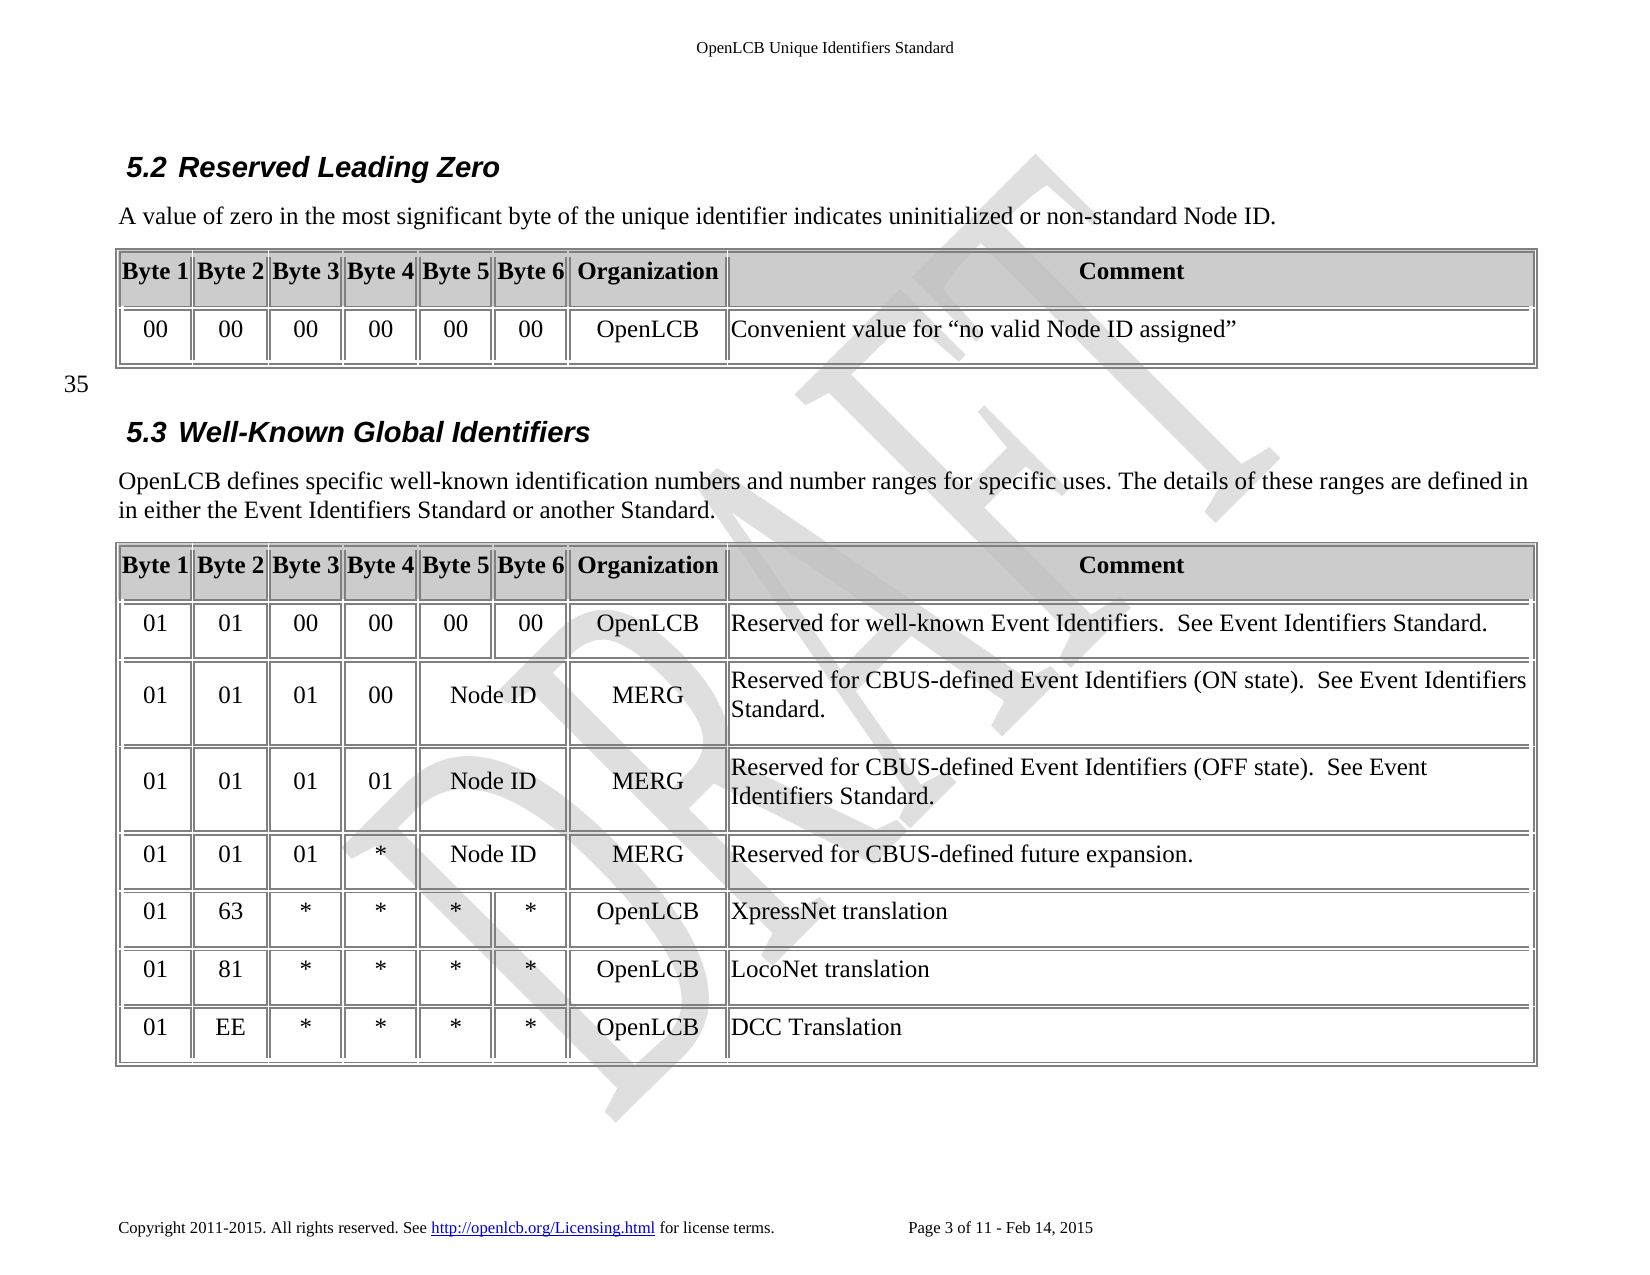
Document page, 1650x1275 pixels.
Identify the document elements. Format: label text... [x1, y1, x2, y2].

table_cell Convenient value for “no valid Node ID assigned” [864, 311, 1099, 363]
table_cell * [271, 951, 340, 1004]
text OpenLCB defines specific well-known identification numbers and number ranges for specific uses. The details of these ranges are defined in in either the Event Identifiers Standard or another Standard. [118, 466, 959, 524]
text A value of zero in the most significant byte of the unique identifier indicates uninitialized or non-standard Node ID. [118, 201, 987, 230]
table_cell [571, 844, 615, 888]
table_cell Reserved for CBUS-defined Event Identifiers (ON state). See Event Identifiers Standard. [857, 657, 1535, 744]
table_cell Node ID [421, 749, 565, 796]
table_cell Reserved for well-known Event Identifiers. See Event Identifiers Standard. [797, 605, 887, 657]
table_header Byte 5 [418, 250, 493, 306]
table_cell 00 [493, 306, 568, 363]
table_cell 00 [496, 605, 565, 657]
table_cell 00 [346, 663, 415, 744]
table_header Byte 3 [269, 543, 343, 599]
table_header Byte 4 [343, 250, 418, 306]
table_cell MERG [690, 785, 725, 830]
table_cell Node ID [421, 790, 554, 830]
table_header Organization [568, 543, 727, 599]
table_cell * [346, 951, 415, 1004]
text A value of zero in the most significant byte of the unique identifier indicates uninitialized or non-standard Node ID. [1003, 201, 1532, 230]
table_cell OpenLCB [663, 893, 725, 946]
table_cell EE [193, 1009, 268, 1062]
table_cell MERG [571, 749, 668, 830]
table_cell 00 [269, 306, 343, 363]
table_cell XpressNet translation [771, 888, 1535, 946]
table_cell * [522, 951, 565, 994]
table_header Byte 1 [121, 547, 192, 599]
table_cell [407, 836, 415, 844]
table_cell * [421, 951, 490, 1004]
table_cell 00 [193, 311, 268, 363]
table_cell DCC Translation [728, 1004, 1535, 1062]
table_cell Reserved for CBUS-defined future expansion. [730, 830, 1535, 888]
table_cell MERG [630, 749, 702, 789]
table_header Byte 4 [343, 543, 418, 599]
subtitle [893, 415, 1006, 449]
subtitle Well-Known Global Identifiers [118, 415, 884, 449]
table_header Comment [1025, 547, 1533, 599]
table_cell Reserved for well-known Event Identifiers. See Event Identifiers Standard. [1083, 599, 1535, 657]
table_header [728, 253, 939, 306]
table_cell 01 [195, 663, 266, 744]
table_header Byte 5 [418, 543, 493, 599]
subtitle [1194, 415, 1532, 449]
table_cell OpenLCB [568, 1040, 590, 1062]
table_cell * [346, 893, 415, 946]
table_cell * [493, 1004, 568, 1062]
table_cell 00 [346, 605, 415, 657]
table_cell 81 [195, 951, 266, 1004]
table_cell OpenLCB [699, 951, 725, 1004]
table_cell 01 [346, 749, 415, 830]
table_cell * [496, 893, 565, 946]
table_cell * [421, 893, 474, 946]
table_cell Reserved for CBUS-defined Event Identifiers (ON state). See Event Identifiers Standard. [730, 663, 872, 744]
table_cell OpenLCB [580, 1009, 680, 1062]
table_header Organization [568, 250, 727, 306]
table_header [944, 253, 1042, 306]
table_cell 01 [118, 1004, 192, 1062]
table_cell 00 [118, 306, 192, 363]
table_header Byte 2 [193, 253, 268, 306]
table_cell 01 [271, 663, 340, 744]
table_cell OpenLCB [571, 951, 681, 1004]
table_cell * [343, 1004, 418, 1062]
table_cell MERG [571, 663, 703, 744]
table_cell Reserved for CBUS-defined Event Identifiers (OFF state). See Event Identifiers Standard. [730, 744, 1535, 830]
table_cell * [269, 1004, 343, 1062]
table_cell 01 [118, 657, 192, 744]
table_cell 01 [118, 830, 192, 888]
text OpenLCB defines specific well-known identification numbers and number ranges for specific uses. The details of these ranges are defined in in either the Event Identifiers Standard or another Standard. [985, 466, 1220, 524]
table_cell 01 [118, 946, 192, 1004]
table_cell Convenient value for “no valid Node ID assigned” [1086, 306, 1535, 363]
subtitle [995, 415, 1185, 449]
table_cell 01 [195, 749, 266, 830]
table_header [757, 547, 856, 599]
table_cell [692, 663, 725, 715]
table_header [836, 547, 1034, 599]
table_cell 63 [195, 893, 266, 946]
table_header Byte 1 [121, 253, 192, 306]
table_cell 01 [118, 599, 192, 657]
table_cell Convenient value for “no valid Node ID assigned” [728, 311, 877, 363]
table_cell * [496, 968, 532, 1004]
table_cell LocoNet translation [730, 946, 1535, 1004]
table_cell [464, 893, 490, 919]
table_cell 00 [343, 306, 418, 363]
table_cell Node ID [421, 663, 565, 744]
table_cell * [271, 893, 340, 946]
table_cell 00 [421, 605, 490, 657]
table_cell 01 [271, 749, 340, 830]
table_cell XpressNet translation [730, 893, 772, 946]
table_header Byte 6 [493, 250, 568, 306]
table_cell OpenLCB [568, 306, 727, 363]
table_cell 01 [271, 836, 340, 888]
table_cell OpenLCB [571, 605, 725, 657]
table_header Comment [1032, 253, 1533, 306]
table_cell 01 [118, 888, 192, 946]
text OpenLCB defines specific well-known identification numbers and number ranges for specific uses. The details of these ranges are defined in in either the Event Identifiers Standard or another Standard. [1216, 466, 1532, 524]
table_header [728, 547, 773, 599]
table_cell 01 [118, 744, 192, 830]
table_cell Node ID [421, 836, 565, 888]
table_cell 01 [195, 605, 266, 657]
table_cell Reserved for well-known Event Identifiers. See Event Identifiers Standard. [730, 605, 813, 657]
table_cell * [346, 847, 415, 888]
subtitle Reserved Leading Zero [118, 150, 1532, 183]
table_cell 00 [271, 605, 340, 657]
table_cell OpenLCB [679, 1009, 727, 1062]
table_header Byte 3 [269, 250, 343, 306]
table_cell Reserved for well-known Event Identifiers. See Event Identifiers Standard. [921, 605, 1070, 657]
table_header Byte 6 [493, 543, 568, 599]
table_cell 00 [418, 306, 493, 363]
table_cell OpenLCB [600, 1020, 610, 1034]
table_cell OpenLCB [571, 893, 661, 946]
table_cell * [418, 1004, 493, 1062]
table_cell MERG [611, 836, 725, 888]
table_header Byte 2 [193, 547, 268, 599]
table_cell 01 [195, 836, 266, 888]
